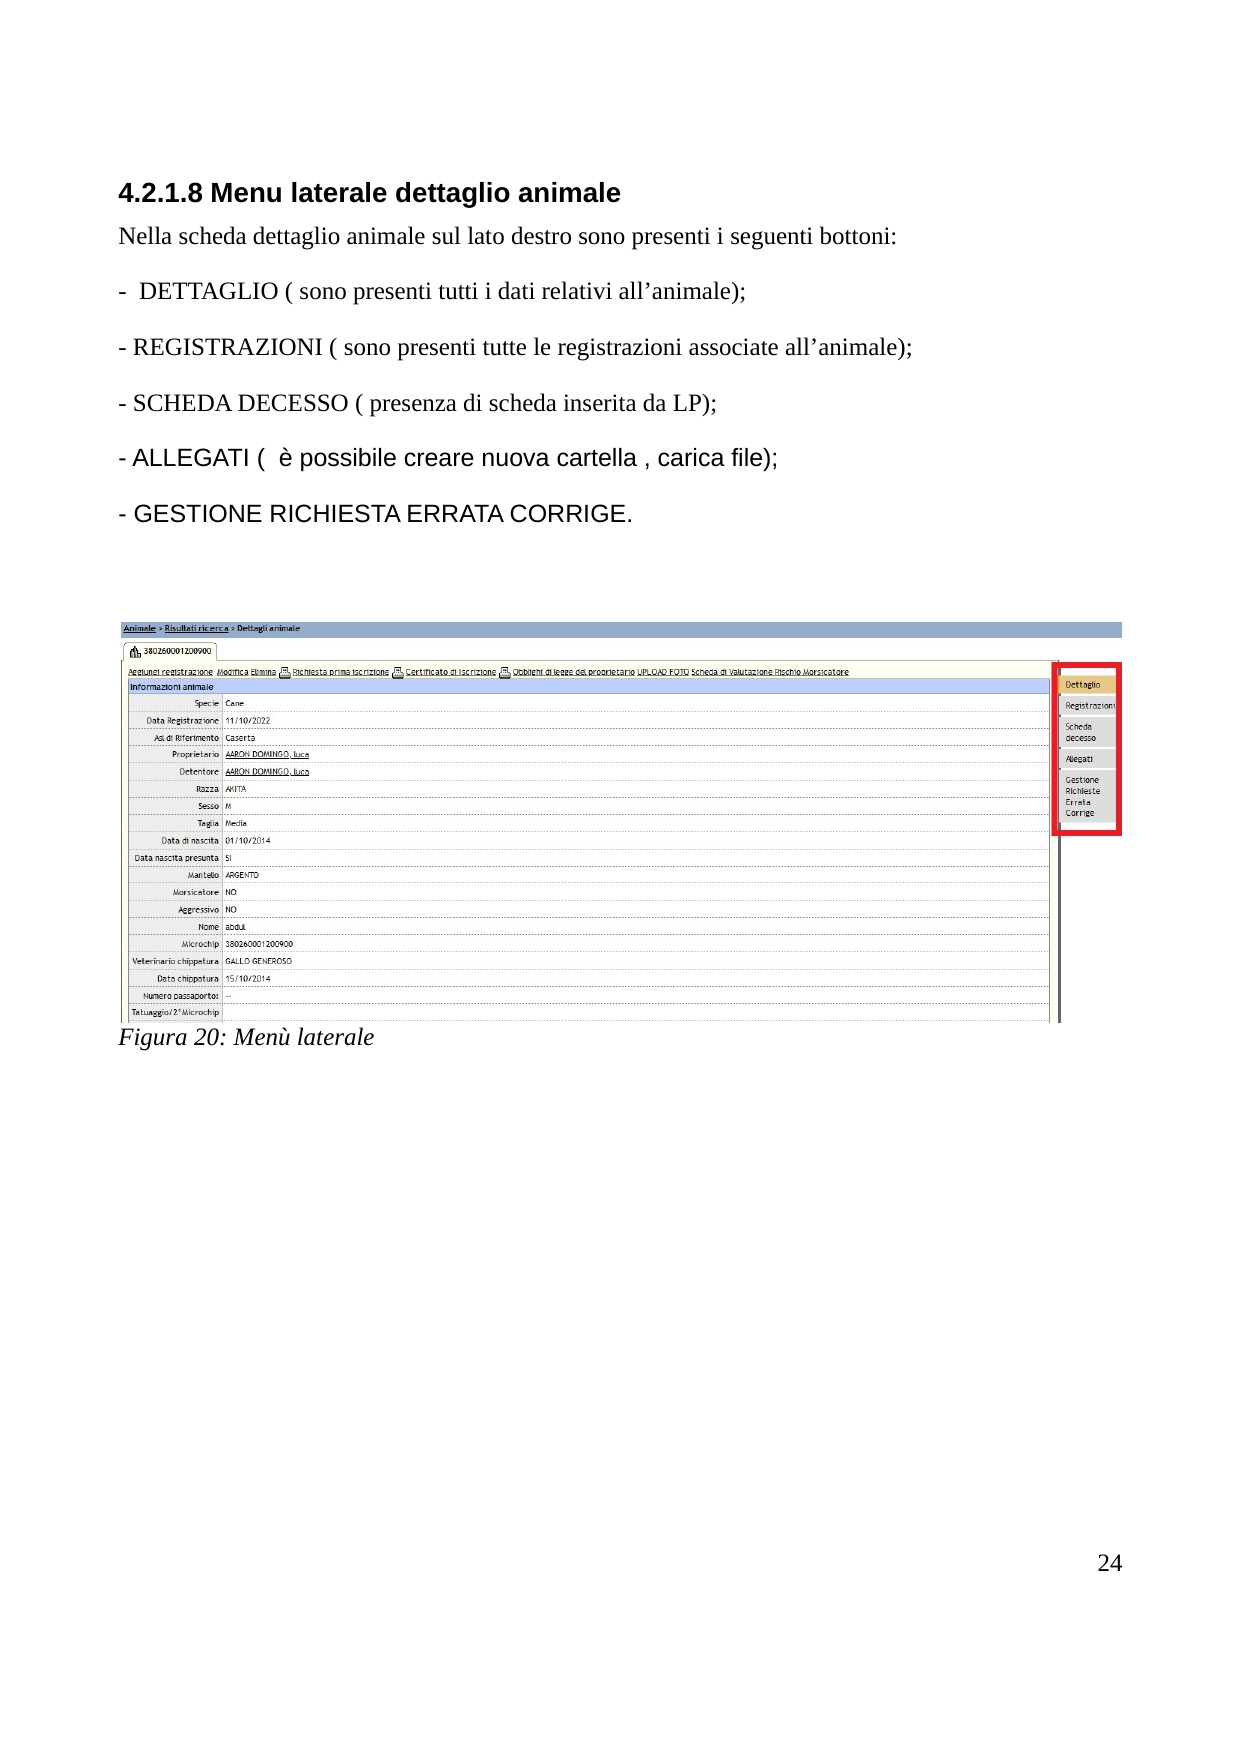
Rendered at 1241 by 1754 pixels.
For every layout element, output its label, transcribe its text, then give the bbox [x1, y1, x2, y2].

text - GESTIONE RICHIESTA ERRATA CORRIGE. [118, 499, 1122, 528]
text - SCHEDA DECESSO ( presenza di scheda inserita da LP); [118, 388, 1122, 416]
picture [118, 622, 1123, 1023]
text Figura 20: Menù laterale [118, 1023, 1122, 1051]
text - REGISTRAZIONI ( sono presenti tutte le registrazioni associate all’animale); [118, 332, 1122, 361]
text Nella scheda dettaglio animale sul lato destro sono presenti i seguenti bottoni: [118, 221, 1122, 249]
text - ALLEGATI ( è possibile creare nuova cartella , carica file); [118, 443, 1122, 472]
text - DETTAGLIO ( sono presenti tutti i dati relativi all’animale); [118, 276, 1122, 305]
subtitle 4.2.1.8 Menu laterale dettaglio animale [118, 176, 1122, 208]
